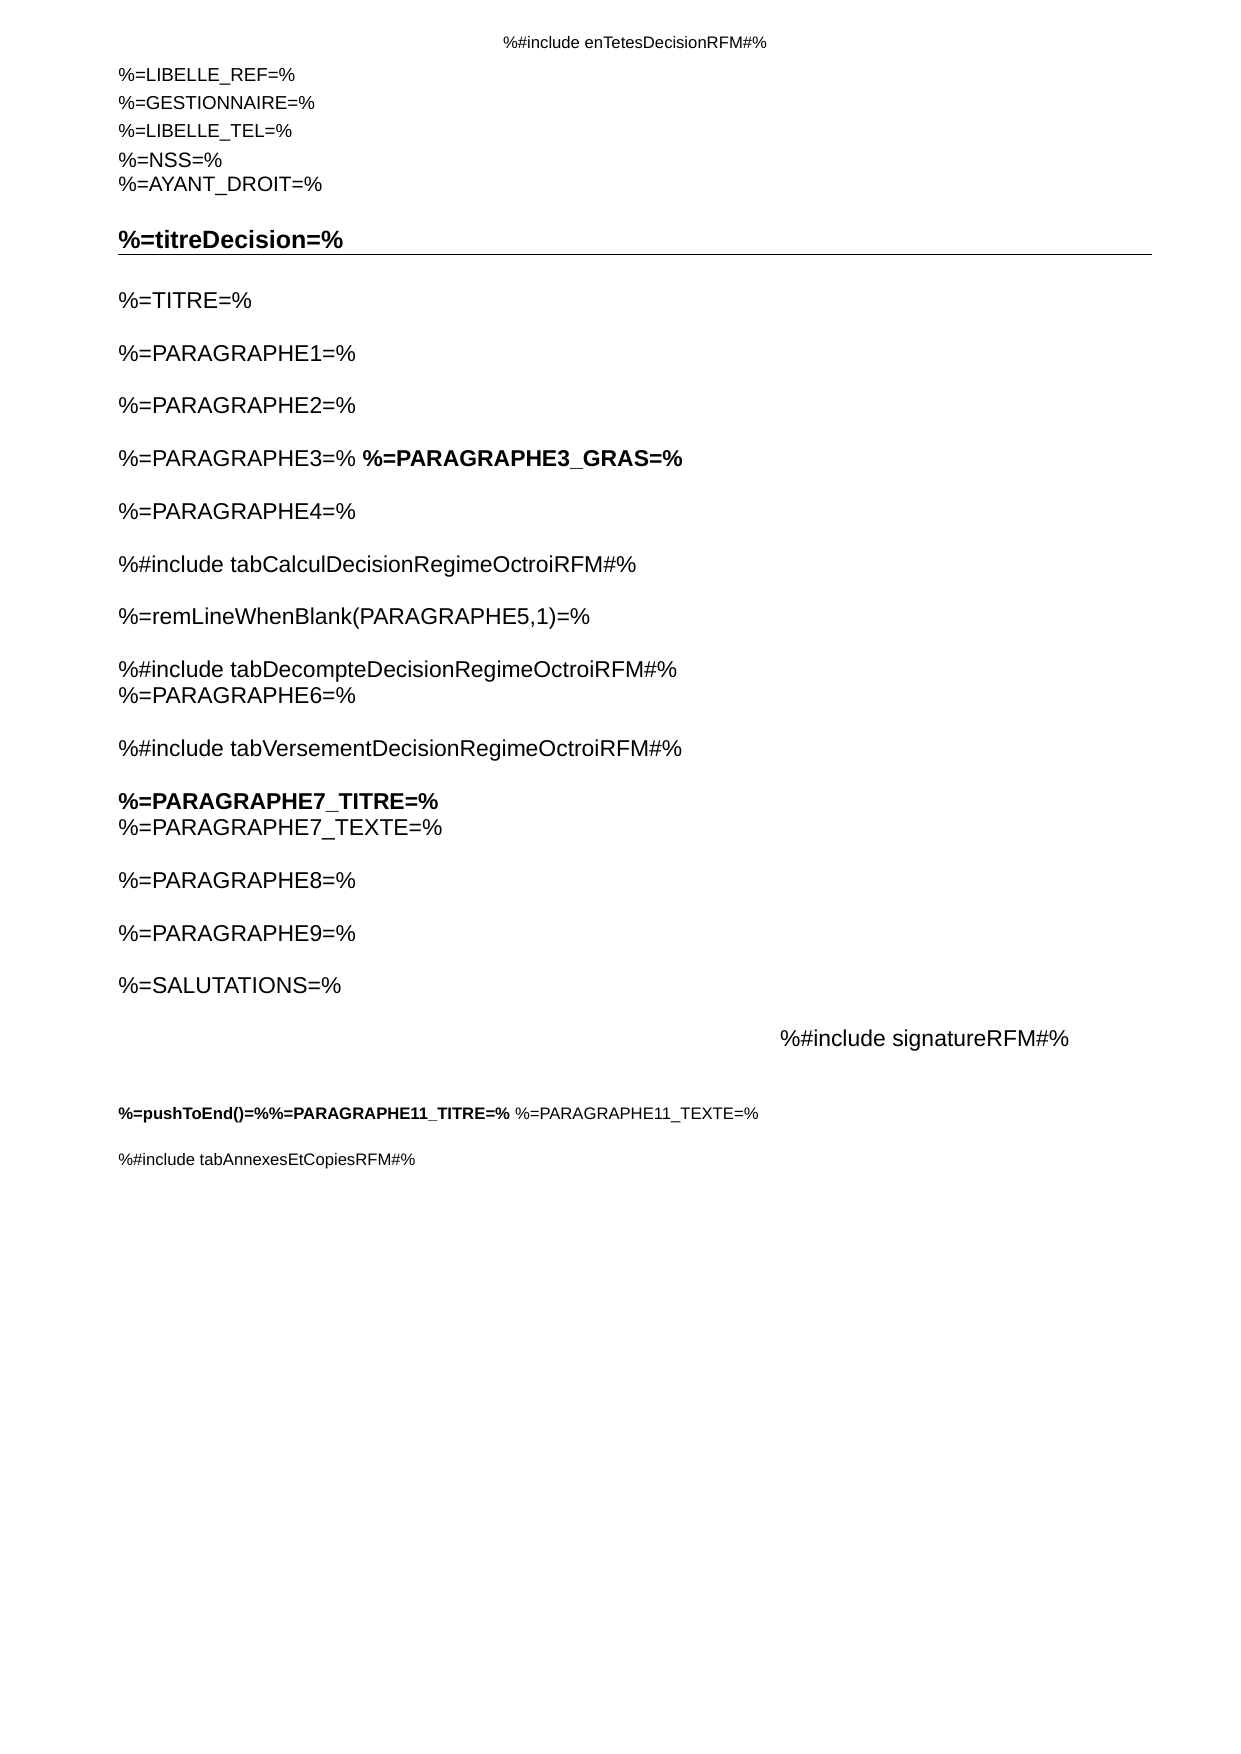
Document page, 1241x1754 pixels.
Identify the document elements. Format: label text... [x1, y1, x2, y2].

text %=PARAGRAPHE6=% [118, 682, 1152, 709]
text %=PARAGRAPHE4=% [118, 498, 1152, 524]
text %=remLineWhenBlank(PARAGRAPHE5,1)=% [118, 603, 1152, 629]
text %#include tabCalculDecisionRegimeOctroiRFM#% [118, 551, 1152, 577]
text %=PARAGRAPHE9=% [118, 919, 1152, 946]
text %#include tabDecompteDecisionRegimeOctroiRFM#% [118, 656, 1152, 682]
text %#include tabAnnexesEtCopiesRFM#% [118, 1149, 1152, 1169]
text %=GESTIONNAIRE=% [118, 92, 1152, 114]
text %=LIBELLE_REF=% [118, 64, 1152, 86]
text %=PARAGRAPHE7_TEXTE=% [118, 814, 1152, 840]
text %#include signatureRFM#% [118, 1025, 1152, 1051]
text %#include tabVersementDecisionRegimeOctroiRFM#% [118, 735, 1152, 761]
text %=PARAGRAPHE7_TITRE=% [118, 788, 1152, 814]
text %=PARAGRAPHE3=% %=PARAGRAPHE3_GRAS=% [118, 445, 1152, 471]
text %=NSS=% [118, 148, 1152, 172]
text %=AYANT_DROIT=% [118, 172, 1152, 196]
text %=SALUTATIONS=% [118, 972, 1152, 998]
text %=pushToEnd()=%%=PARAGRAPHE11_TITRE=% %=PARAGRAPHE11_TEXTE=% [118, 1104, 1152, 1123]
text %=TITRE=% [118, 287, 1152, 313]
text %#include enTetesDecisionRFM#% [118, 32, 1152, 52]
text %=titreDecision=% [118, 225, 1152, 254]
text %=PARAGRAPHE2=% [118, 392, 1152, 419]
text %=LIBELLE_TEL=% [118, 120, 1152, 142]
text %=PARAGRAPHE1=% [118, 340, 1152, 366]
text %=PARAGRAPHE8=% [118, 867, 1152, 893]
